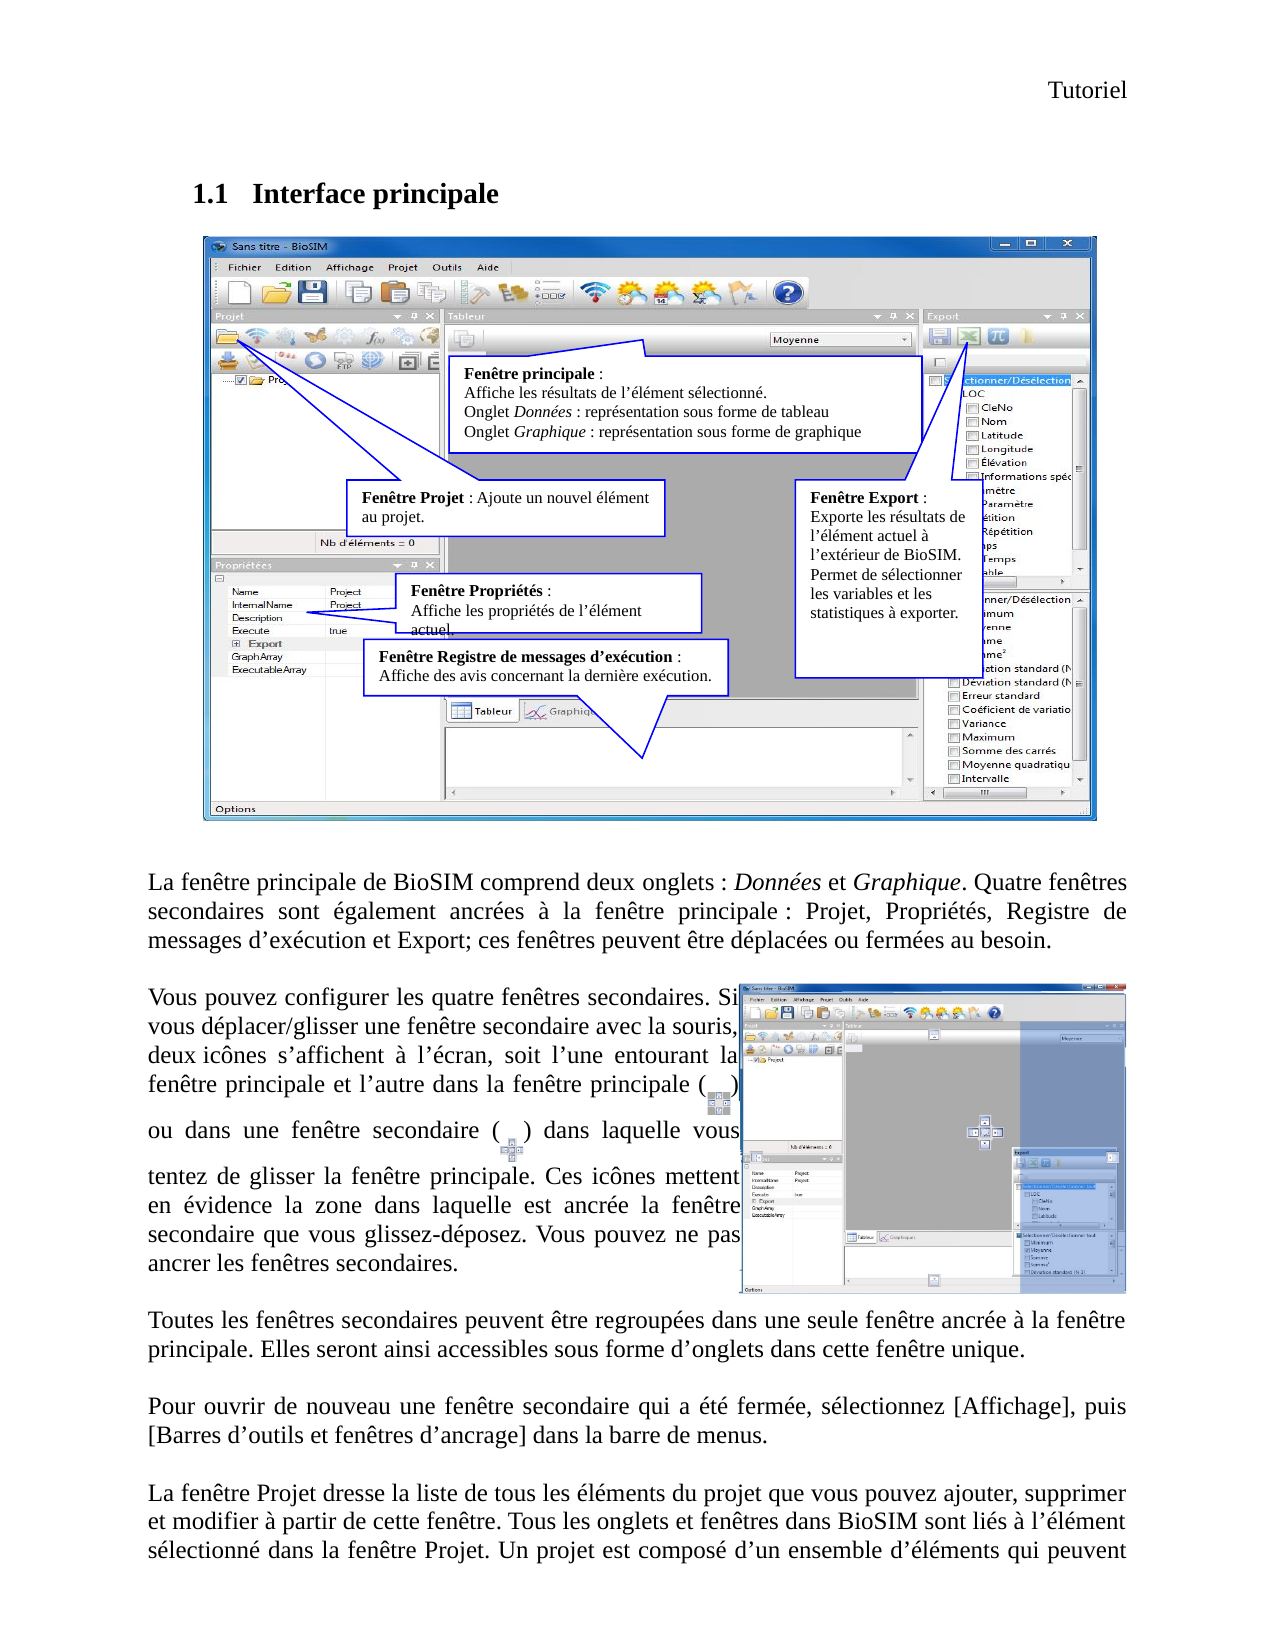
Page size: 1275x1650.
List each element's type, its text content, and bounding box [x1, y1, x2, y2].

text Pour ouvrir de nouveau une fenêtre secondaire qui a été fermée, sélectionnez [Affichage], puis [Barres d’outils et fenêtres d’ancrage] dans la barre de menus. [148, 1391, 1127, 1449]
text Toutes les fenêtres secondaires peuvent être regroupées dans une seule fenêtre ancrée à la fenêtre principale. Elles seront ainsi accessibles sous forme d’onglets dans cette fenêtre unique. [148, 1305, 1127, 1363]
subtitle Interface principale [192, 176, 1127, 210]
text Vous pouvez configurer les quatre fenêtres secondaires. Si vous déplacer/glisser une fenêtre secondaire avec la souris, deux icônes s’affichent à l’écran, soit l’une entourant la fenêtre principale et l’autre dans la fenêtre principale () ou dans une fenêtre secondaire () dans laquelle vous tentez de glisser la fenêtre principale. Ces icônes mettent en évidence la zone dans laquelle est ancrée la fenêtre secondaire que vous glissez-déposez. Vous pouvez ne pas ancrer les fenêtres secondaires. [148, 982, 1127, 1276]
text La fenêtre Projet dresse la liste de tous les éléments du projet que vous pouvez ajouter, supprimer et modifier à partir de cette fenêtre. Tous les onglets et fenêtres dans BioSIM sont liés à l’élément sélectionné dans la fenêtre Projet. Un projet est composé d’un ensemble d’éléments qui peuvent [148, 1478, 1127, 1564]
text La fenêtre principale de BioSIM comprend deux onglets : Données et Graphique. Quatre fenêtres secondaires sont également ancrées à la fenêtre principale : Projet, Propriétés, Registre de messages d’exécution et Export; ces fenêtres peuvent être déplacées ou fermées au besoin. [148, 235, 1127, 954]
